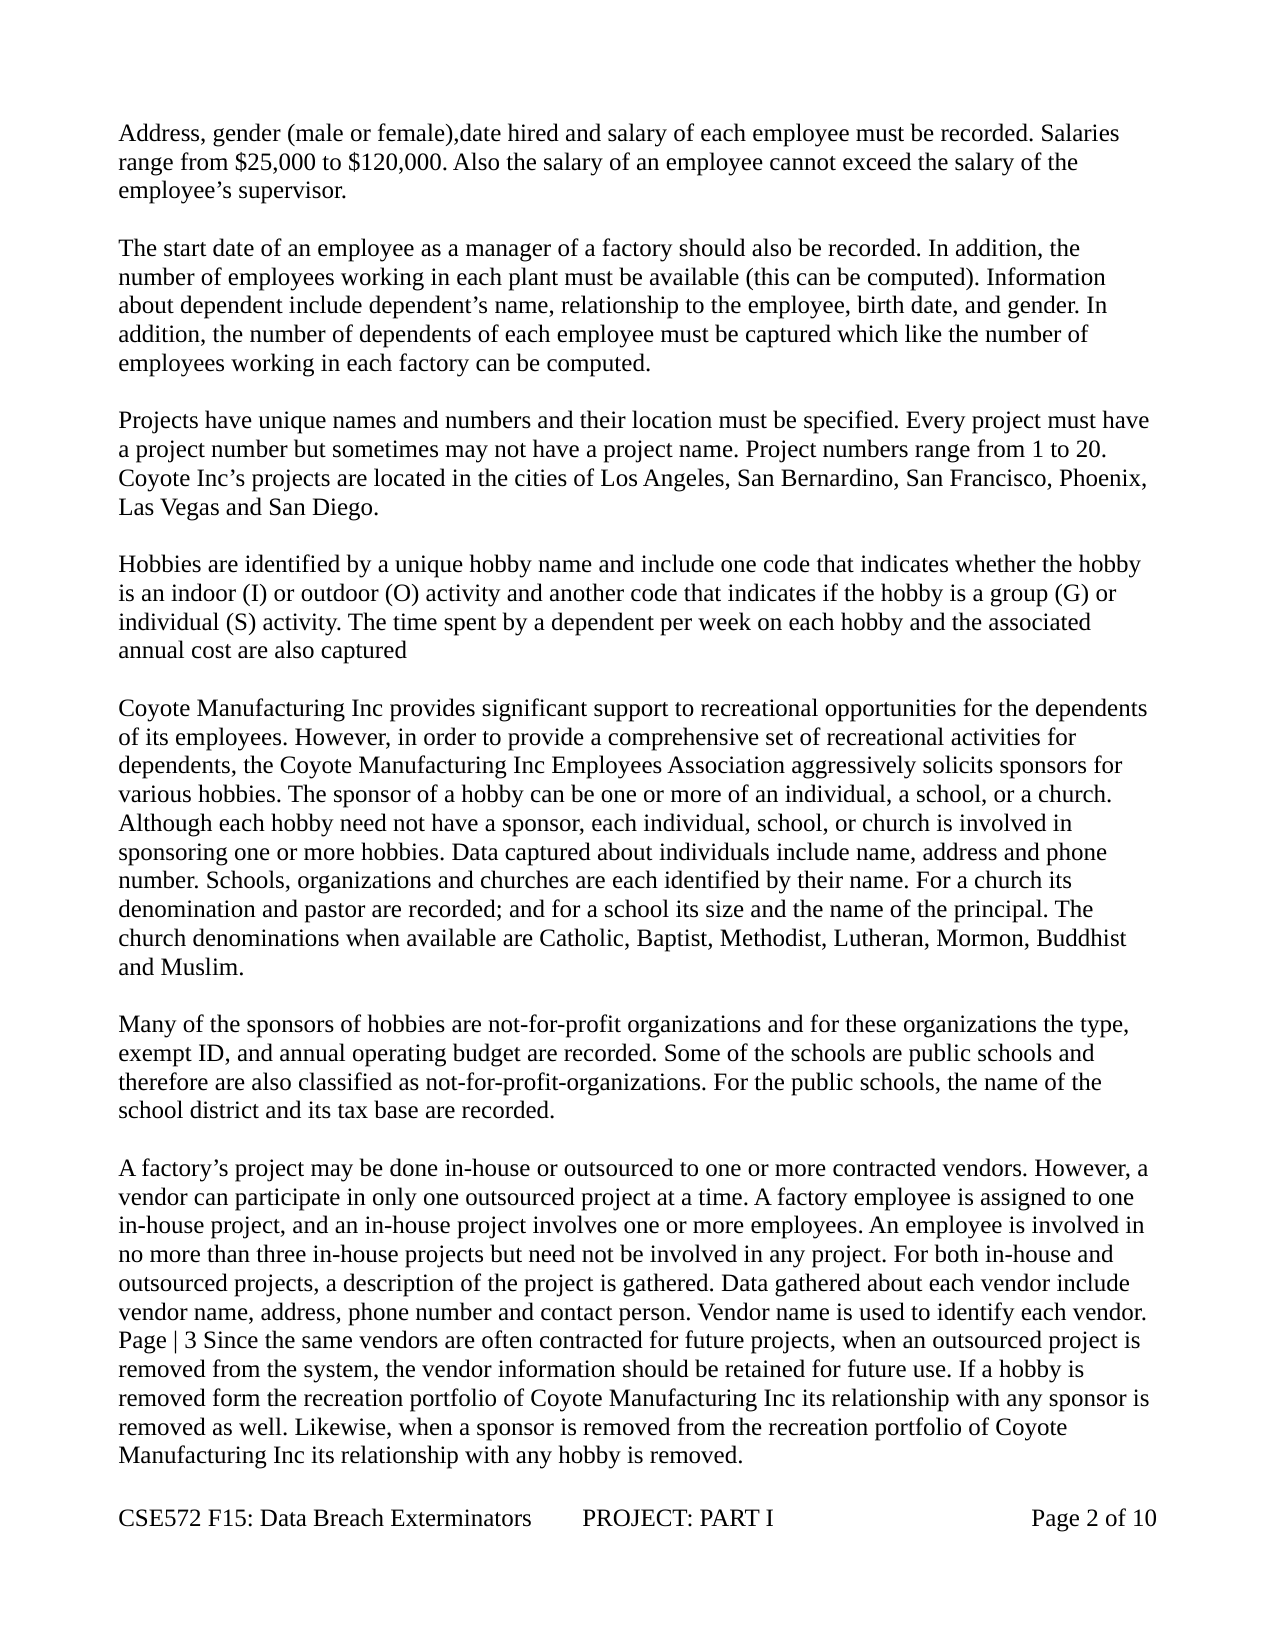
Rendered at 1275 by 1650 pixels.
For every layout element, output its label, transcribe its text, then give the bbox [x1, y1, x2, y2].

text Coyote Manufacturing Inc provides significant support to recreational opportunities for the dependents of its employees. However, in order to provide a comprehensive set of recreational activities for dependents, the Coyote Manufacturing Inc Employees Association aggressively solicits sponsors for various hobbies. The sponsor of a hobby can be one or more of an individual, a school, or a church. Although each hobby need not have a sponsor, each individual, school, or church is involved in sponsoring one or more hobbies. Data captured about individuals include name, address and phone number. Schools, organizations and churches are each identified by their name. For a church its denomination and pastor are recorded; and for a school its size and the name of the principal. The church denominations when available are Catholic, Baptist, Methodist, Lutheran, Mormon, Buddhist and Muslim. [118, 693, 1157, 981]
text Many of the sponsors of hobbies are not-for-profit organizations and for these organizations the type, exempt ID, and annual operating budget are recorded. Some of the schools are public schools and therefore are also classified as not-for-profit-organizations. For the public schools, the name of the school district and its tax base are recorded. [118, 1009, 1157, 1124]
text The start date of an employee as a manager of a factory should also be recorded. In addition, the number of employees working in each plant must be available (this can be computed). Information about dependent include dependent’s name, relationship to the employee, birth date, and gender. In addition, the number of dependents of each employee must be captured which like the number of employees working in each factory can be computed. [118, 233, 1157, 377]
text Projects have unique names and numbers and their location must be specified. Every project must have a project number but sometimes may not have a project name. Project numbers range from 1 to 20. Coyote Inc’s projects are located in the cities of Los Angeles, San Bernardino, San Francisco, Phoenix, Las Vegas and San Diego. [118, 406, 1157, 521]
text Hobbies are identified by a unique hobby name and include one code that indicates whether the hobby is an indoor (I) or outdoor (O) activity and another code that indicates if the hobby is a group (G) or individual (S) activity. The time spent by a dependent per week on each hobby and the associated annual cost are also captured [118, 549, 1157, 664]
text A factory’s project may be done in-house or outsourced to one or more contracted vendors. However, a vendor can participate in only one outsourced project at a time. A factory employee is assigned to one in-house project, and an in-house project involves one or more employees. An employee is involved in no more than three in-house projects but need not be involved in any project. For both in-house and outsourced projects, a description of the project is gathered. Data gathered about each vendor include vendor name, address, phone number and contact person. Vendor name is used to identify each vendor. Page | 3 Since the same vendors are often contracted for future projects, when an outsourced project is removed from the system, the vendor information should be retained for future use. If a hobby is removed form the recreation portfolio of Coyote Manufacturing Inc its relationship with any sponsor is removed as well. Likewise, when a sponsor is removed from the recreation portfolio of Coyote Manufacturing Inc its relationship with any hobby is removed. [118, 1153, 1157, 1469]
text Address, gender (male or female),date hired and salary of each employee must be recorded. Salaries range from $25,000 to $120,000. Also the salary of an employee cannot exceed the salary of the employee’s supervisor. [118, 118, 1157, 204]
